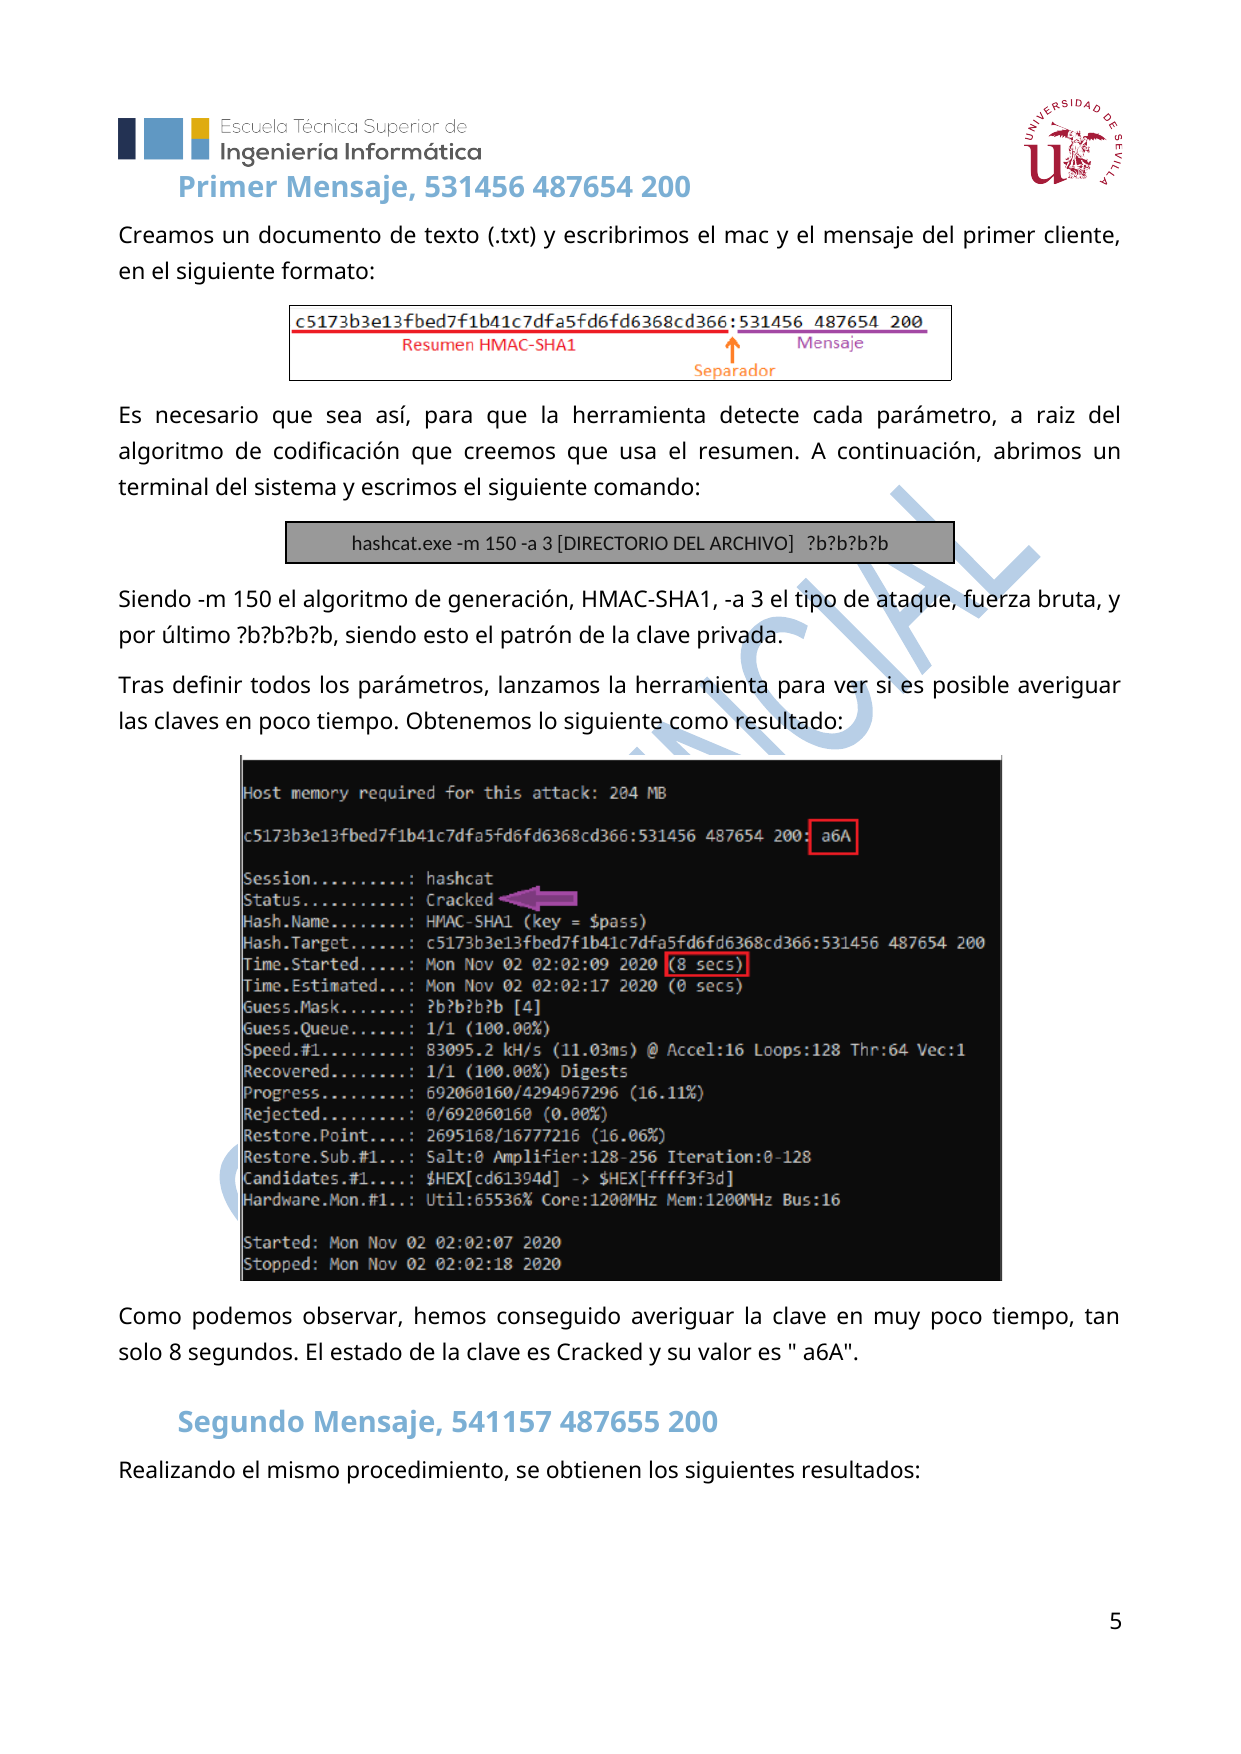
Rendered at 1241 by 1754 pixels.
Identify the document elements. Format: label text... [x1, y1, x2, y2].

text Siendo -m 150 el algoritmo de generación, HMAC-SHA1, -a 3 el tipo de ataque, fuerza bruta, y por último ?b?b?b?b, siendo esto el patrón de la clave privada. [813, 583, 906, 650]
picture [238, 755, 1003, 1281]
text Tras definir todos los parámetros, lanzamos la herramienta para ver si es posible averiguar las claves en poco tiempo. Obtenemos lo siguiente como resultado: [759, 669, 1122, 736]
picture [118, 118, 481, 167]
text Es necesario que sea así, para que la herramienta detecte cada parámetro, a raiz del algoritmo de codificación que creemos que usa el resumen. A continuación, abrimos un terminal del sistema y escrimos el siguiente comando: [118, 399, 1122, 502]
text Siendo -m 150 el algoritmo de generación, HMAC-SHA1, -a 3 el tipo de ataque, fuerza bruta, y por último ?b?b?b?b, siendo esto el patrón de la clave privada. [118, 583, 858, 650]
picture [1024, 99, 1123, 185]
text Siendo -m 150 el algoritmo de generación, HMAC-SHA1, -a 3 el tipo de ataque, fuerza bruta, y por último ?b?b?b?b, siendo esto el patrón de la clave privada. [909, 583, 1122, 650]
text Tras definir todos los parámetros, lanzamos la herramienta para ver si es posible averiguar las claves en poco tiempo. Obtenemos lo siguiente como resultado: [118, 669, 795, 736]
text Como podemos observar, hemos conseguido averiguar la clave en muy poco tiempo, tan solo 8 segundos. El estado de la clave es Cracked y su valor es " a6A". [118, 1300, 1122, 1367]
text Creamos un documento de texto (.txt) y escribrimos el mac y el mensaje del primer cliente, en el siguiente formato: [118, 219, 1122, 286]
subtitle Primer Mensaje, 531456 487654 200 [177, 166, 1122, 206]
text Realizando el mismo procedimiento, se obtienen los siguientes resultados: [118, 1453, 1122, 1485]
subtitle Segundo Mensaje, 541157 487655 200 [177, 1401, 1122, 1441]
picture [290, 306, 951, 380]
